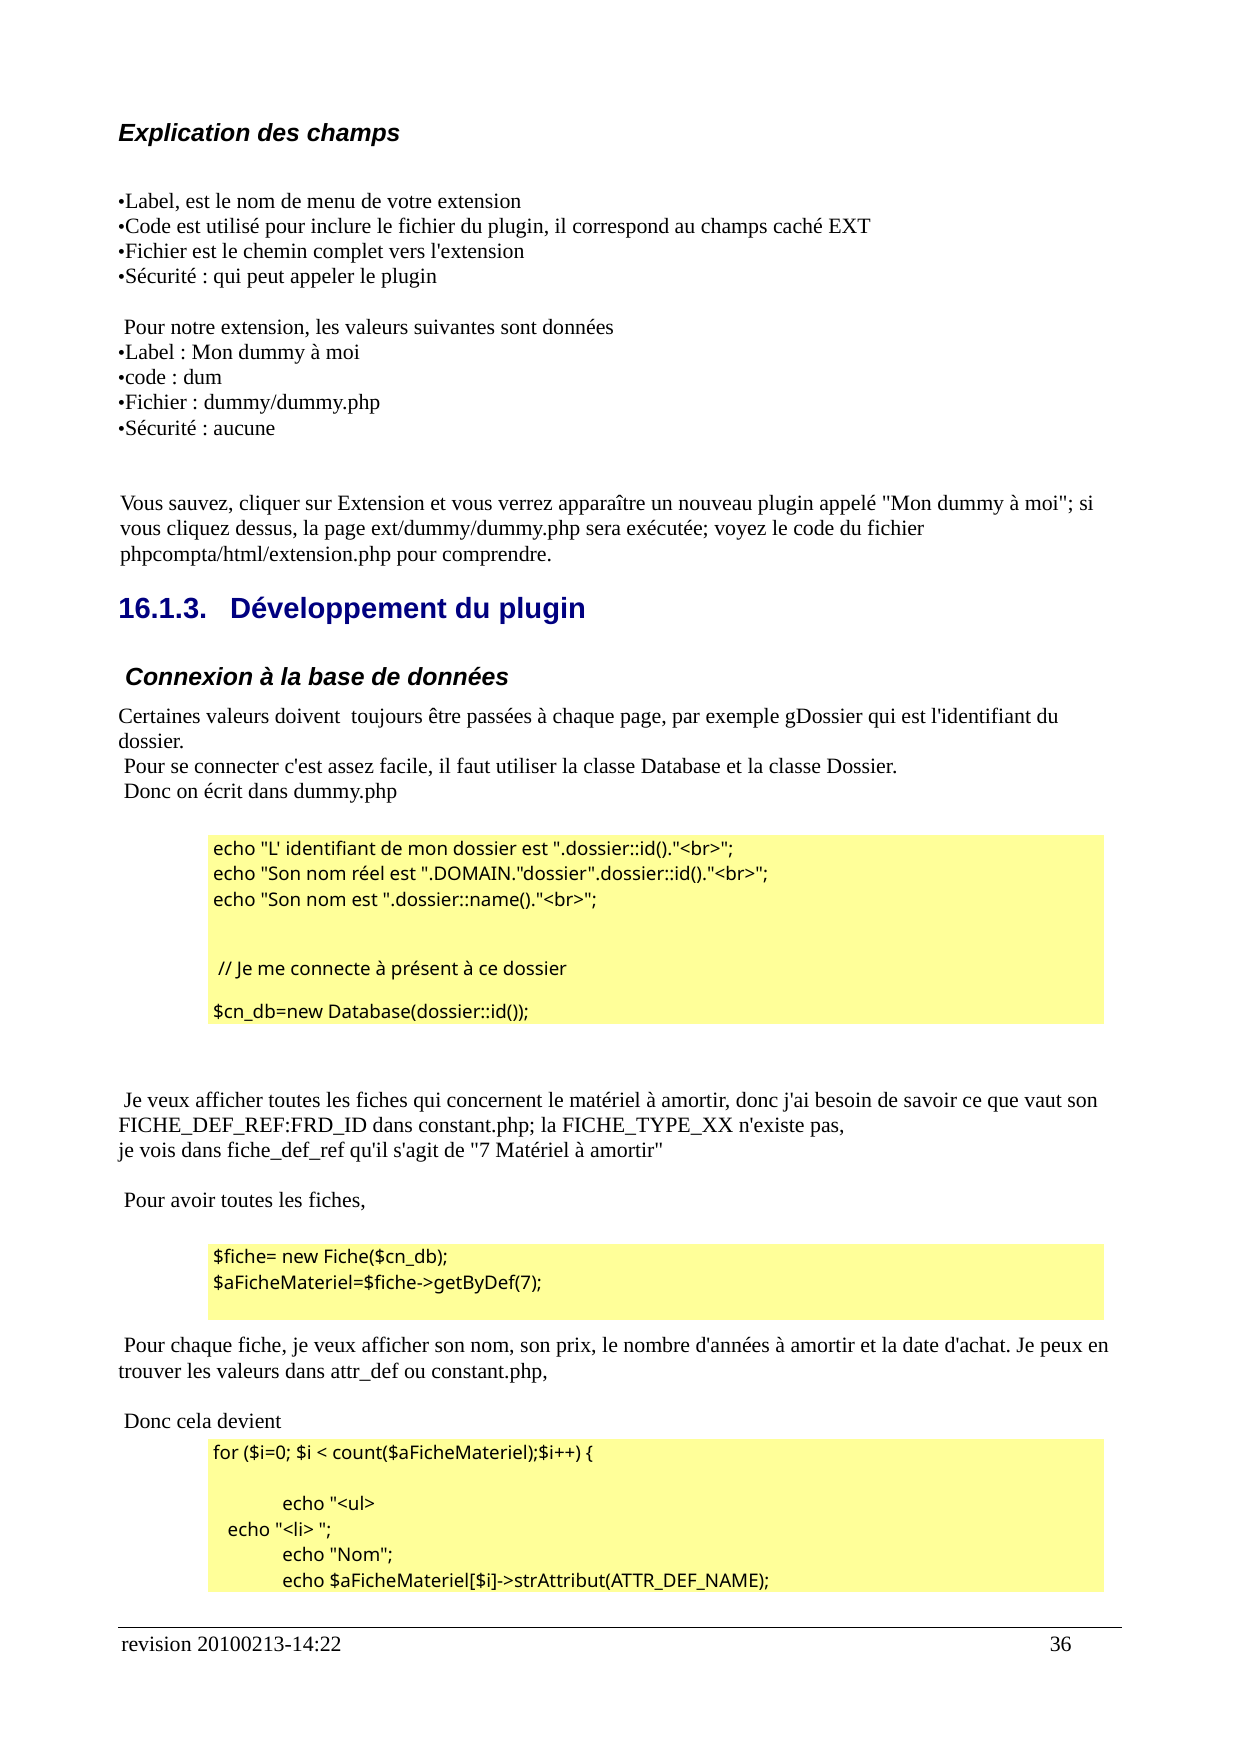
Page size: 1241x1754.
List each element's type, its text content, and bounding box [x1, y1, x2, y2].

subtitle Connexion à la base de données [118, 662, 1122, 690]
subtitle Explication des champs [118, 118, 1122, 175]
list Vous sauvez, cliquer sur Extension et vous verrez apparaître un nouveau plugin appelé "Mon dummy à moi"; si vous cliquez dessus, la page ext/dummy/dummy.php sera exécutée; voyez le code du fichier phpcompta/html/extension.php pour comprendre. [118, 440, 1122, 566]
text // Je me connecte à présent à ce dossier [208, 955, 1104, 981]
list Code est utilisé pour inclure le fichier du plugin, il correspond au champs caché EXT [118, 213, 1122, 238]
text Pour notre extension, les valeurs suivantes sont données [118, 314, 1122, 339]
list code : dum [118, 364, 1122, 389]
text Je veux afficher toutes les fiches qui concernent le matériel à amortir, donc j'ai besoin de savoir ce que vaut son FICHE_DEF_REF:FRD_ID dans constant.php; la FICHE_TYPE_XX n'existe pas, [118, 1061, 1122, 1137]
text for ($i=0; $i < count($aFicheMateriel);$i++) { echo "<ul> echo "<li> "; echo "Nom"; echo $aFicheMateriel[$i]->strAttribut(ATTR_DEF_NAME); [208, 1439, 1104, 1592]
list Fichier : dummy/dummy.php [118, 389, 1122, 414]
text Donc on écrit dans dummy.php [118, 778, 1122, 804]
list Label, est le nom de menu de votre extension [118, 188, 1122, 213]
text $cn_db=new Database(dossier::id()); [208, 999, 1104, 1024]
list Sécurité : aucune [118, 414, 1122, 440]
text echo "L' identifiant de mon dossier est ".dossier::id()."<br>"; echo "Son nom réel est ".DOMAIN."dossier".dossier::id()."<br>"; echo "Son nom est ".dossier::name()."<br>"; [208, 835, 1104, 937]
subtitle Développement du plugin [118, 591, 1122, 624]
text Pour se connecter c'est assez facile, il faut utiliser la classe Database et la classe Dossier. [118, 753, 1122, 778]
list Sécurité : qui peut appeler le plugin [118, 263, 1122, 314]
list Label : Mon dummy à moi [118, 339, 1122, 364]
text Donc cela devient [118, 1408, 1122, 1433]
list Fichier est le chemin complet vers l'extension [118, 238, 1122, 263]
text $fiche= new Fiche($cn_db); $aFicheMateriel=$fiche->getByDef(7); [208, 1244, 1104, 1320]
text Pour chaque fiche, je veux afficher son nom, son prix, le nombre d'années à amortir et la date d'achat. Je peux en trouver les valeurs dans attr_def ou constant.php, [118, 1332, 1122, 1408]
text Certaines valeurs doivent toujours être passées à chaque page, par exemple gDossier qui est l'identifiant du dossier. [118, 703, 1122, 753]
text je vois dans fiche_def_ref qu'il s'agit de "7 Matériel à amortir" Pour avoir toutes les fiches, [118, 1137, 1122, 1238]
